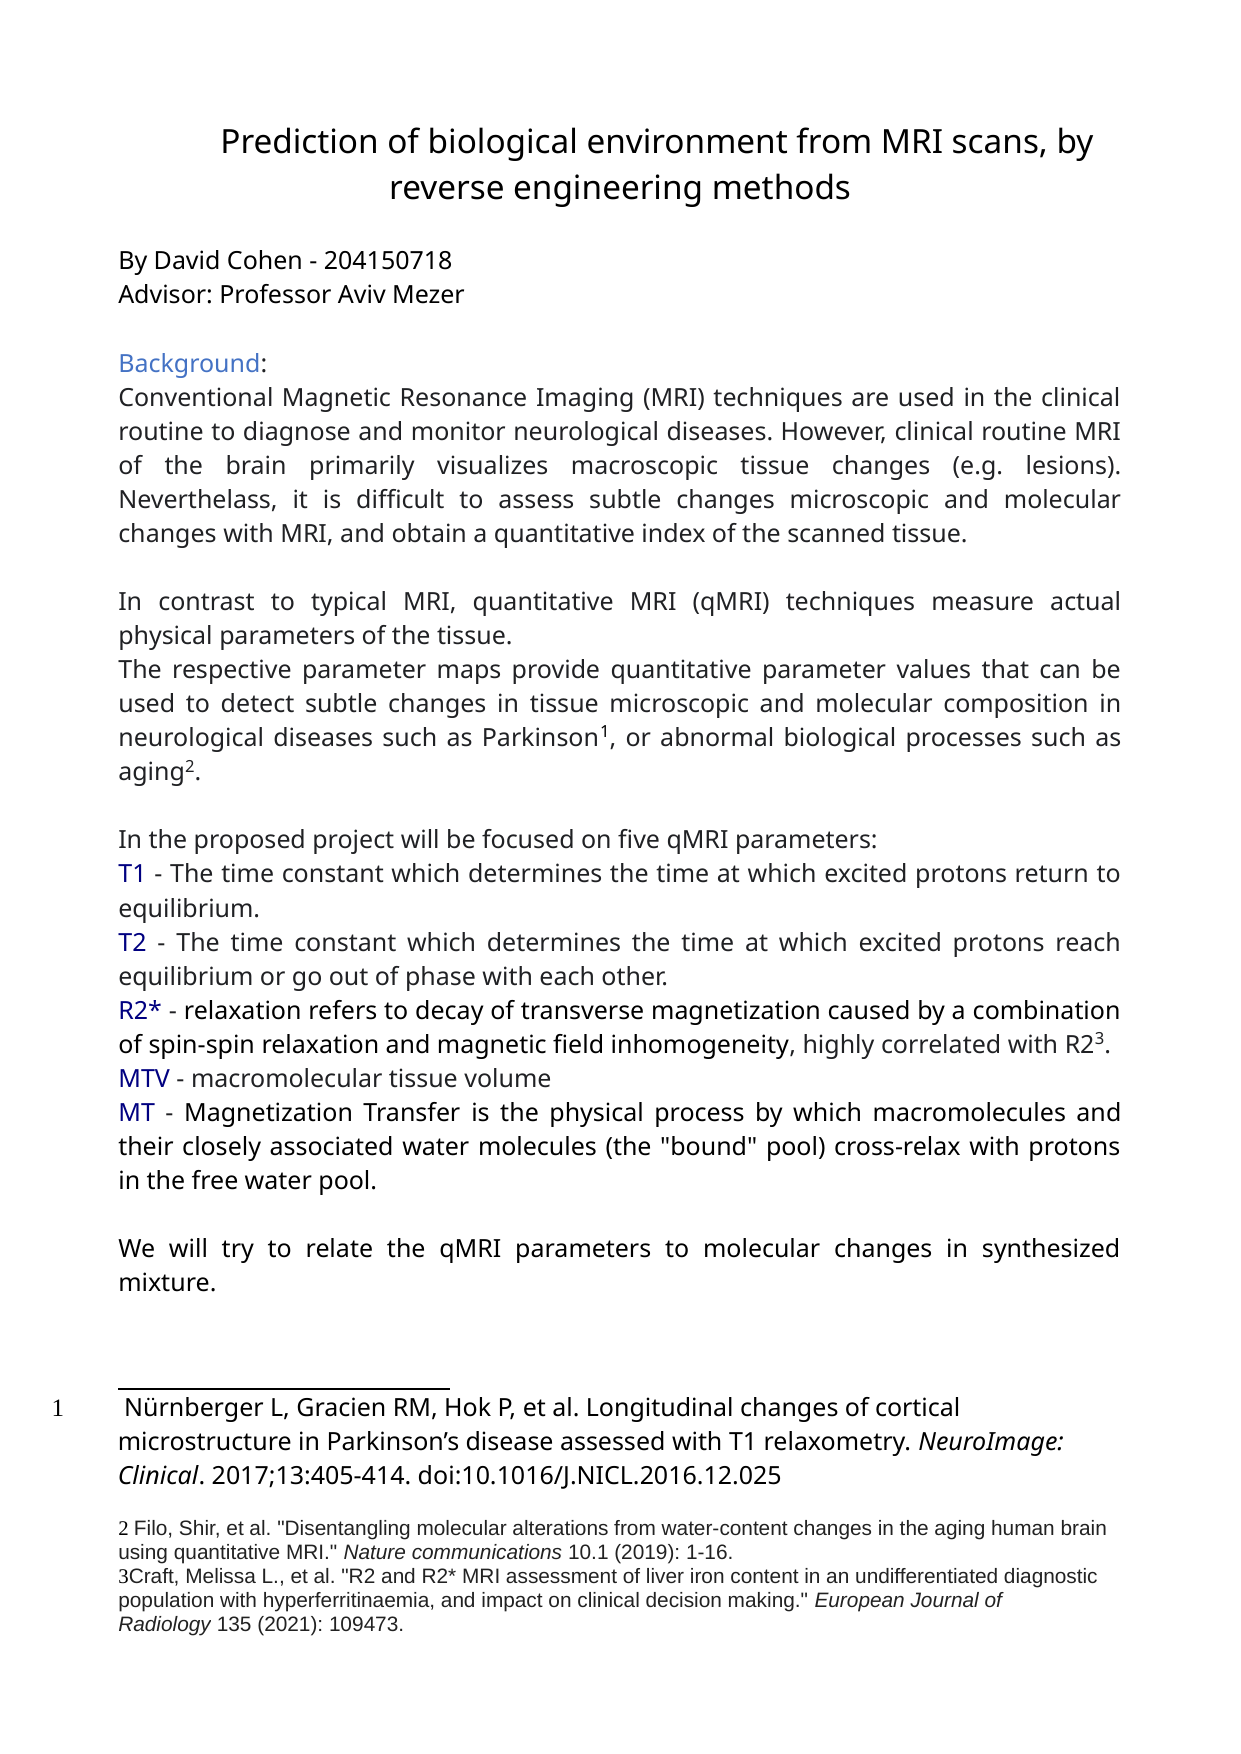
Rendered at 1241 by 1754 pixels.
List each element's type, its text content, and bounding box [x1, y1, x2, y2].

text Prediction of biological environment from MRI scans, by reverse engineering methods [118, 118, 1122, 209]
text In the proposed project will be focused on five qMRI parameters: [118, 822, 1122, 856]
text Conventional Magnetic Resonance Imaging (MRI) techniques are used in the clinical routine to diagnose and monitor neurological diseases. However, clinical routine MRI of the brain primarily visualizes macroscopic tissue changes (e.g. lesions). Neverthelass, it is difficult to assess subtle changes microscopic and molecular changes with MRI, and obtain a quantitative index of the scanned tissue. [118, 379, 1122, 549]
text By David Cohen - 204150718 [118, 243, 1122, 277]
text R2* - relaxation refers to decay of transverse magnetization caused by a combination of spin-spin relaxation and magnetic field inhomogeneity, highly correlated with R2. [118, 992, 1122, 1061]
text Advisor: Professor Aviv Mezer [118, 277, 1122, 311]
text Craft, Melissa L., et al. "R2 and R2* MRI assessment of liver iron content in an undifferentiated diagnostic population with hyperferritinaemia, and impact on clinical decision making." European Journal of Radiology 135 (2021): 109473.‏ [118, 1564, 1122, 1636]
text Filo, Shir, et al. "Disentangling molecular alterations from water-content changes in the aging human brain using quantitative MRI." Nature communications 10.1 (2019): 1-16.‏ [118, 1516, 1122, 1564]
text MTV - macromolecular tissue volume [118, 1061, 1122, 1094]
text We will try to relate the qMRI parameters to molecular changes in synthesized mixture. [118, 1231, 1122, 1299]
text T1 - The time constant which determines the time at which excited protons return to equilibrium. [118, 856, 1122, 924]
text MT - Magnetization Transfer is the physical process by which macromolecules and their closely associated water molecules (the "bound" pool) cross-relax with protons in the free water pool. [118, 1094, 1122, 1197]
text The respective parameter maps provide quantitative parameter values that can be used to detect subtle changes in tissue microscopic and molecular composition in neurological diseases such as Parkinson, or abnormal biological processes such as aging. [118, 652, 1122, 788]
text In contrast to typical MRI, quantitative MRI (qMRI) techniques measure actual physical parameters of the tissue. [118, 584, 1122, 652]
list Nürnberger L, Gracien RM, Hok P, et al. Longitudinal changes of cortical microstructure in Parkinson’s disease assessed with T1 relaxometry. NeuroImage: Clinical. 2017;13:405-414. doi:10.1016/J.NICL.2016.12.025 [51, 1389, 1122, 1492]
text T2 - The time constant which determines the time at which excited protons reach equilibrium or go out of phase with each other. [118, 924, 1122, 992]
text Background: [118, 345, 1122, 379]
